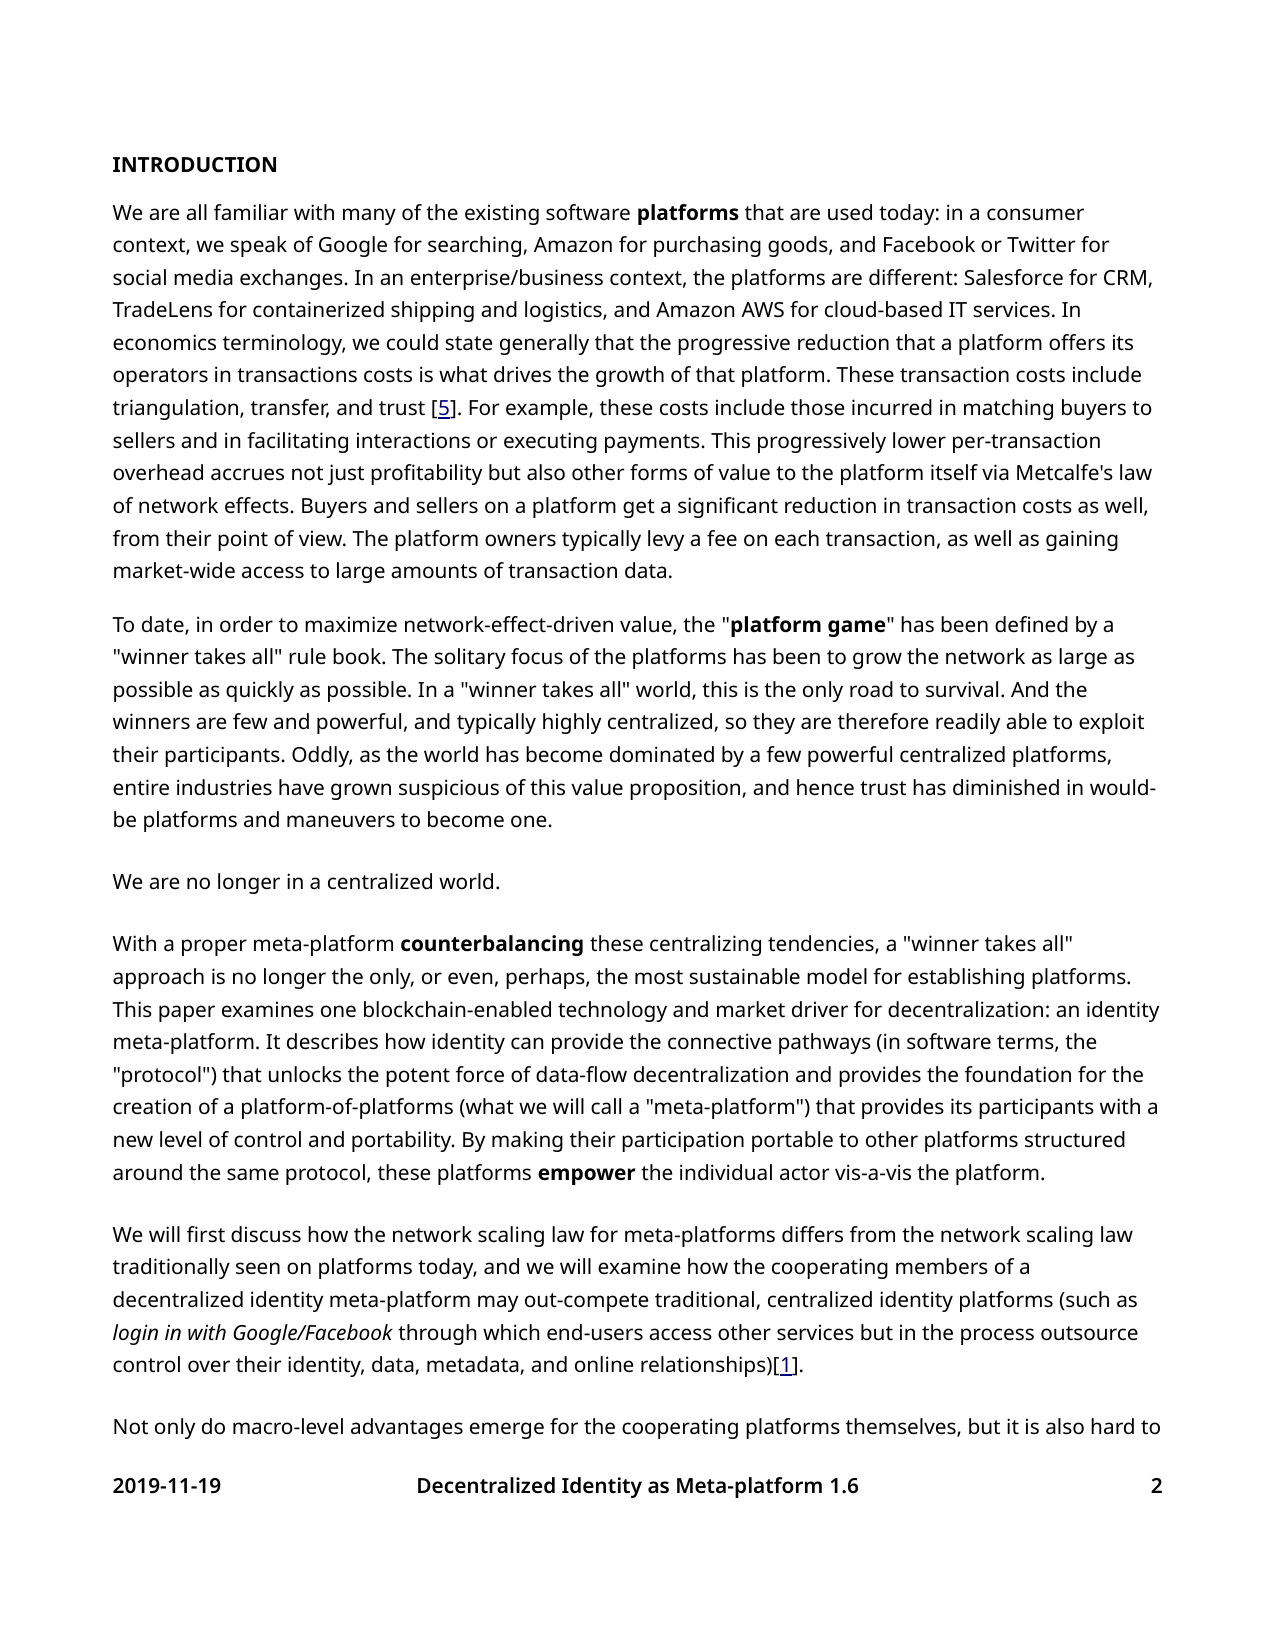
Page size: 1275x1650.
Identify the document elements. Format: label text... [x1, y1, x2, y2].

text With a proper meta-platform counterbalancing these centralizing tendencies, a "winner takes all" approach is no longer the only, or even, perhaps, the most sustainable model for establishing platforms. This paper examines one blockchain-enabled technology and market driver for decentralization: an identity meta-platform. It describes how identity can provide the connective pathways (in software terms, the "protocol") that unlocks the potent force of data-flow decentralization and provides the foundation for the creation of a platform-of-platforms (what we will call a "meta-platform") that provides its participants with a new level of control and portability. By making their participation portable to other platforms structured around the same protocol, these platforms empower the individual actor vis-a-vis the platform. [112, 929, 1162, 1186]
text We are no longer in a centralized world. [112, 867, 1162, 896]
subtitle Introduction [112, 150, 1162, 178]
text To date, in order to maximize network-effect-driven value, the "platform game" has been defined by a "winner takes all" rule book. The solitary focus of the platforms has been to grow the network as large as possible as quickly as possible. In a "winner takes all" world, this is the only road to survival. And the winners are few and powerful, and typically highly centralized, so they are therefore readily able to exploit their participants. Oddly, as the world has become dominated by a few powerful centralized platforms, entire industries have grown suspicious of this value proposition, and hence trust has diminished in would-be platforms and maneuvers to become one. [112, 610, 1162, 834]
text Not only do macro-level advantages emerge for the cooperating platforms themselves, but it is also hard to [112, 1412, 1162, 1441]
text We are all familiar with many of the existing software platforms that are used today: in a consumer context, we speak of Google for searching, Amazon for purchasing goods, and Facebook or Twitter for social media exchanges. In an enterprise/business context, the platforms are different: Salesforce for CRM, TradeLens for containerized shipping and logistics, and Amazon AWS for cloud-based IT services. In economics terminology, we could state generally that the progressive reduction that a platform offers its operators in transactions costs is what drives the growth of that platform. These transaction costs include triangulation, transfer, and trust [5]. For example, these costs include those incurred in matching buyers to sellers and in facilitating interactions or executing payments. This progressively lower per-transaction overhead accrues not just profitability but also other forms of value to the platform itself via Metcalfe's law of network effects. Buyers and sellers on a platform get a significant reduction in transaction costs as well, from their point of view. The platform owners typically levy a fee on each transaction, as well as gaining market-wide access to large amounts of transaction data. [112, 198, 1162, 585]
text We will first discuss how the network scaling law for meta-platforms differs from the network scaling law traditionally seen on platforms today, and we will examine how the cooperating members of a decentralized identity meta-platform may out-compete traditional, centralized identity platforms (such as login in with Google/Facebook through which end-users access other services but in the process outsource control over their identity, data, metadata, and online relationships)[1]. [112, 1220, 1162, 1379]
